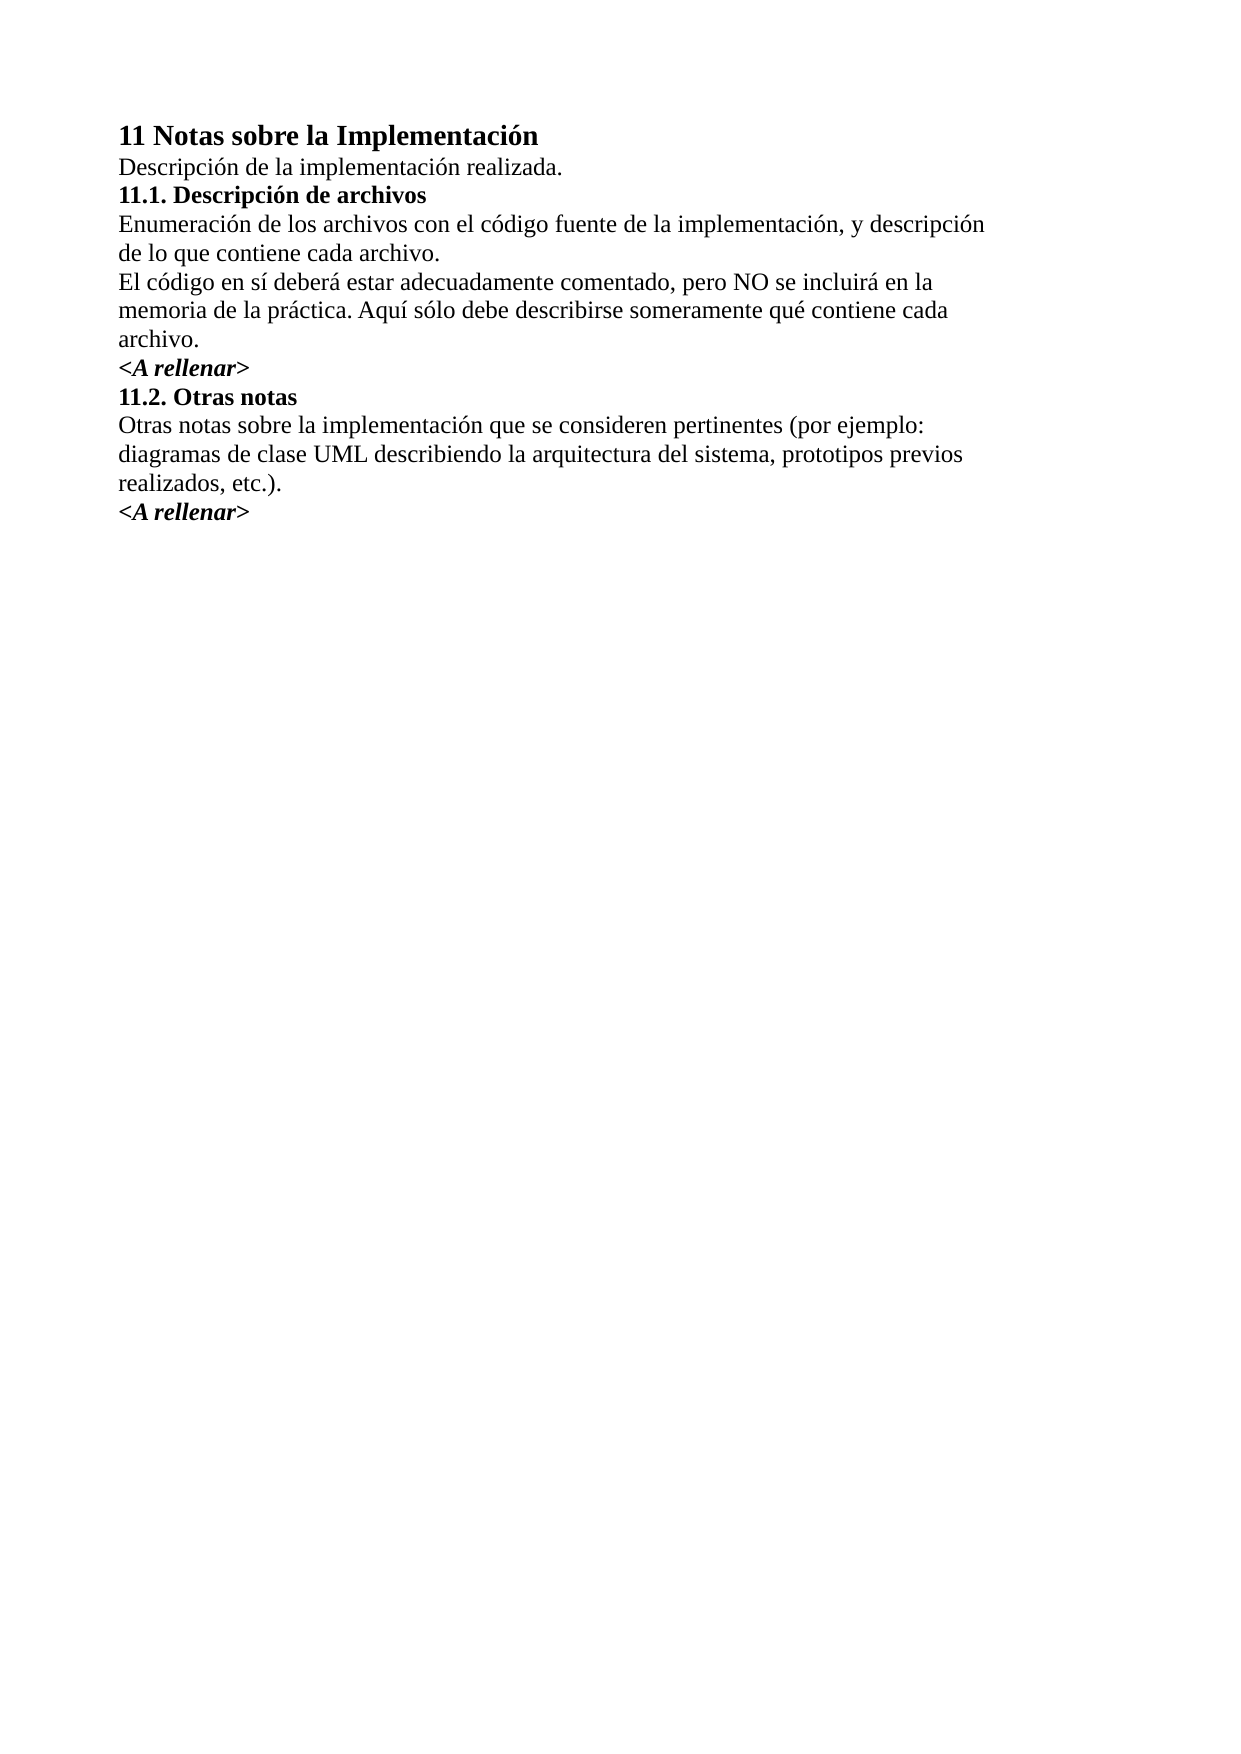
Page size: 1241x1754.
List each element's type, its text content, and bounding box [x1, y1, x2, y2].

text 11.1. Descripción de archivos [118, 180, 1122, 209]
text Descripción de la implementación realizada. [118, 152, 1122, 180]
text 11.2. Otras notas [118, 382, 1122, 410]
text El código en sí deberá estar adecuadamente comentado, pero NO se incluirá en la [118, 267, 1122, 295]
text memoria de la práctica. Aquí sólo debe describirse someramente qué contiene cada [118, 295, 1122, 324]
text 11 Notas sobre la Implementación [118, 118, 1122, 152]
text <A rellenar> [118, 497, 1122, 525]
text diagramas de clase UML describiendo la arquitectura del sistema, prototipos previos [118, 439, 1122, 468]
text archivo. [118, 324, 1122, 353]
text realizados, etc.). [118, 468, 1122, 497]
text <A rellenar> [118, 353, 1122, 382]
text Otras notas sobre la implementación que se consideren pertinentes (por ejemplo: [118, 410, 1122, 439]
text Enumeración de los archivos con el código fuente de la implementación, y descripción [118, 209, 1122, 238]
text de lo que contiene cada archivo. [118, 238, 1122, 267]
